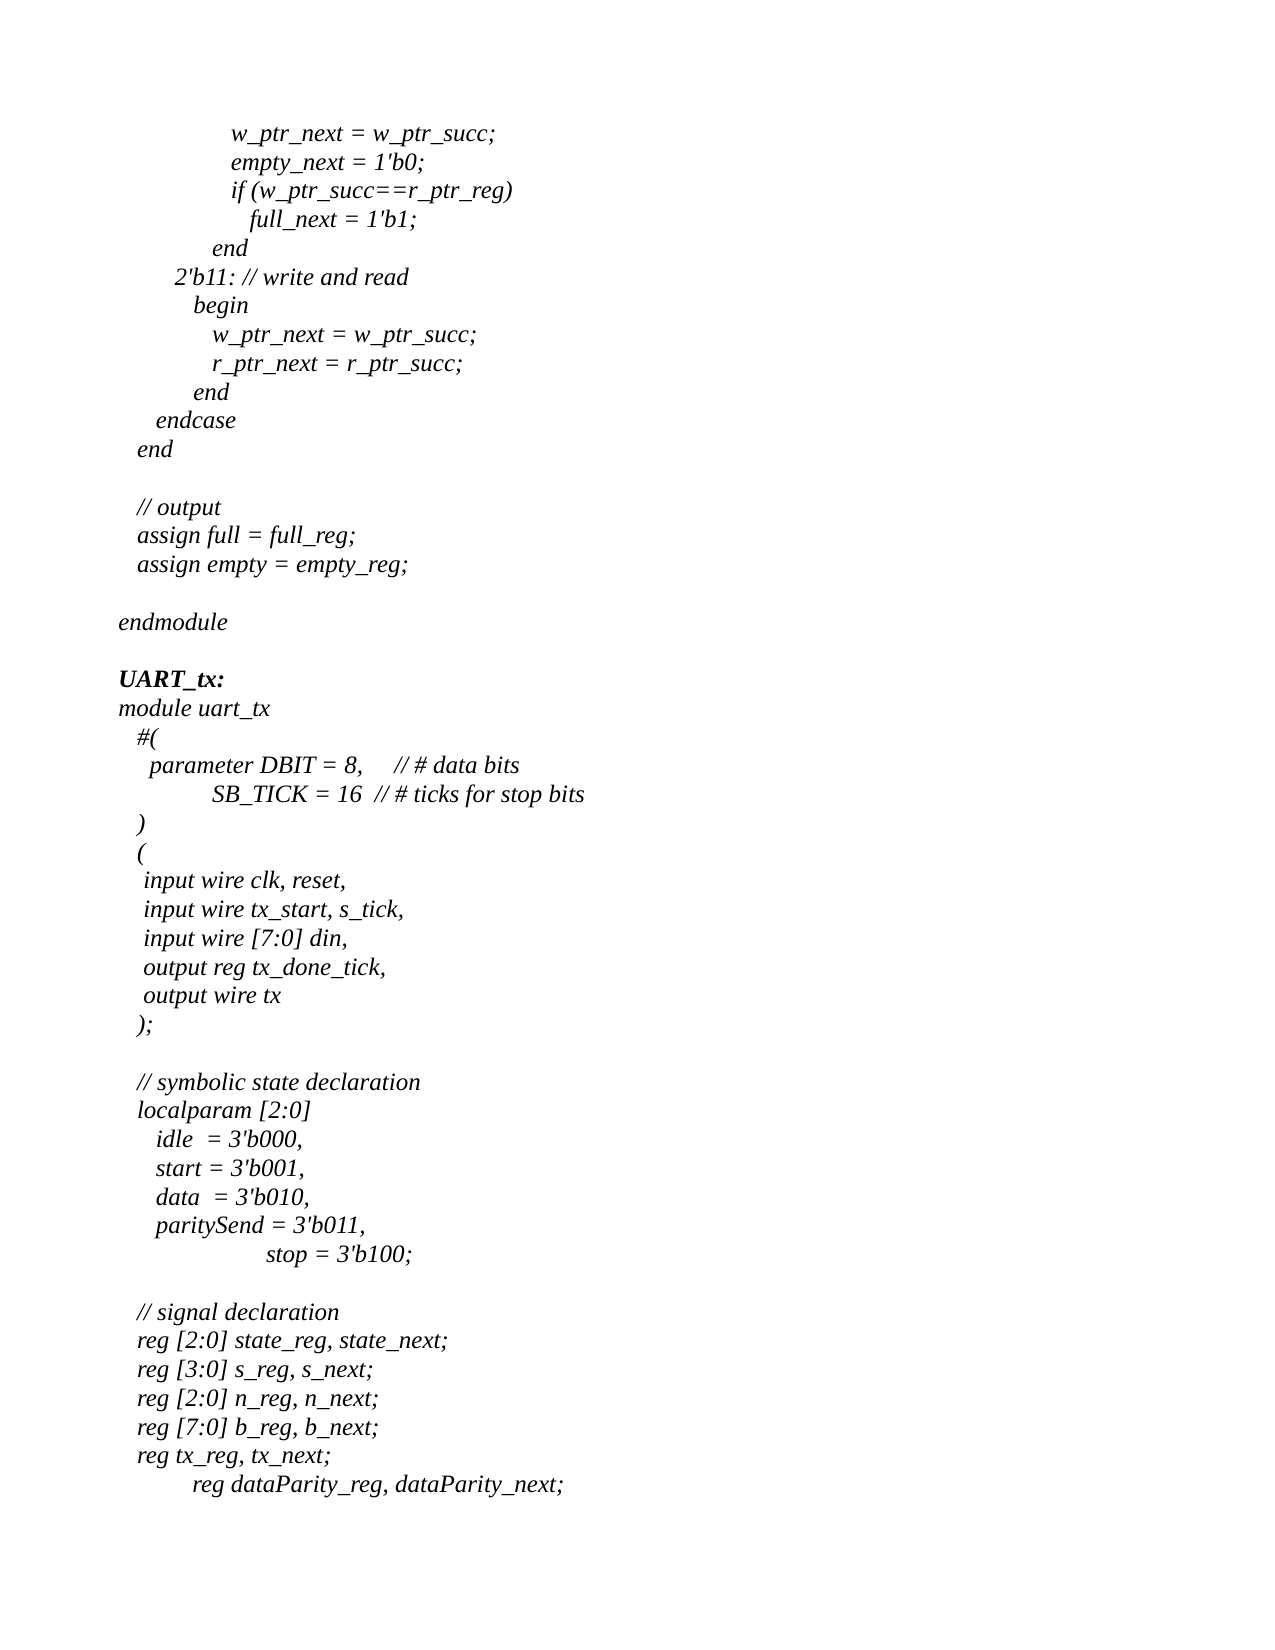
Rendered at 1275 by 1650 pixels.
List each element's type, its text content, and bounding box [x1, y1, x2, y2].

text begin [118, 291, 1157, 319]
text start = 3'b001, [118, 1153, 1157, 1182]
text full_next = 1'b1; [118, 204, 1157, 233]
text // output [118, 492, 1157, 521]
text input wire tx_start, s_tick, [118, 894, 1157, 923]
text reg [2:0] state_reg, state_next; [118, 1326, 1157, 1354]
text endcase [118, 406, 1157, 434]
text stop = 3'b100; [118, 1239, 1157, 1268]
text ); [118, 1009, 1157, 1038]
text ) [118, 808, 1157, 837]
text output reg tx_done_tick, [118, 952, 1157, 981]
text reg tx_reg, tx_next; [118, 1441, 1157, 1469]
text // signal declaration [118, 1297, 1157, 1326]
text endmodule [118, 607, 1157, 636]
text input wire clk, reset, [118, 866, 1157, 894]
text reg dataParity_reg, dataParity_next; [118, 1469, 1157, 1498]
text w_ptr_next = w_ptr_succ; [118, 118, 1157, 147]
text if (w_ptr_succ==r_ptr_reg) [118, 176, 1157, 204]
text reg [2:0] n_reg, n_next; [118, 1383, 1157, 1412]
text assign full = full_reg; [118, 521, 1157, 549]
text module uart_tx [118, 693, 1157, 722]
text end [118, 434, 1157, 463]
text reg [7:0] b_reg, b_next; [118, 1412, 1157, 1441]
text UART_tx: [118, 664, 1157, 693]
text SB_TICK = 16 // # ticks for stop bits [118, 779, 1157, 808]
text #( [118, 722, 1157, 751]
text end [118, 377, 1157, 406]
text r_ptr_next = r_ptr_succ; [118, 348, 1157, 377]
text ( [118, 837, 1157, 866]
text reg [3:0] s_reg, s_next; [118, 1354, 1157, 1383]
text localparam [2:0] [118, 1096, 1157, 1124]
text input wire [7:0] din, [118, 923, 1157, 952]
text end [118, 233, 1157, 262]
text output wire tx [118, 981, 1157, 1009]
text w_ptr_next = w_ptr_succ; [118, 319, 1157, 348]
text paritySend = 3'b011, [118, 1211, 1157, 1239]
text data = 3'b010, [118, 1182, 1157, 1211]
text parameter DBIT = 8, // # data bits [118, 751, 1157, 779]
text // symbolic state declaration [118, 1067, 1157, 1096]
text assign empty = empty_reg; [118, 549, 1157, 578]
text idle = 3'b000, [118, 1124, 1157, 1153]
text empty_next = 1'b0; [118, 147, 1157, 176]
text 2'b11: // write and read [118, 262, 1157, 291]
